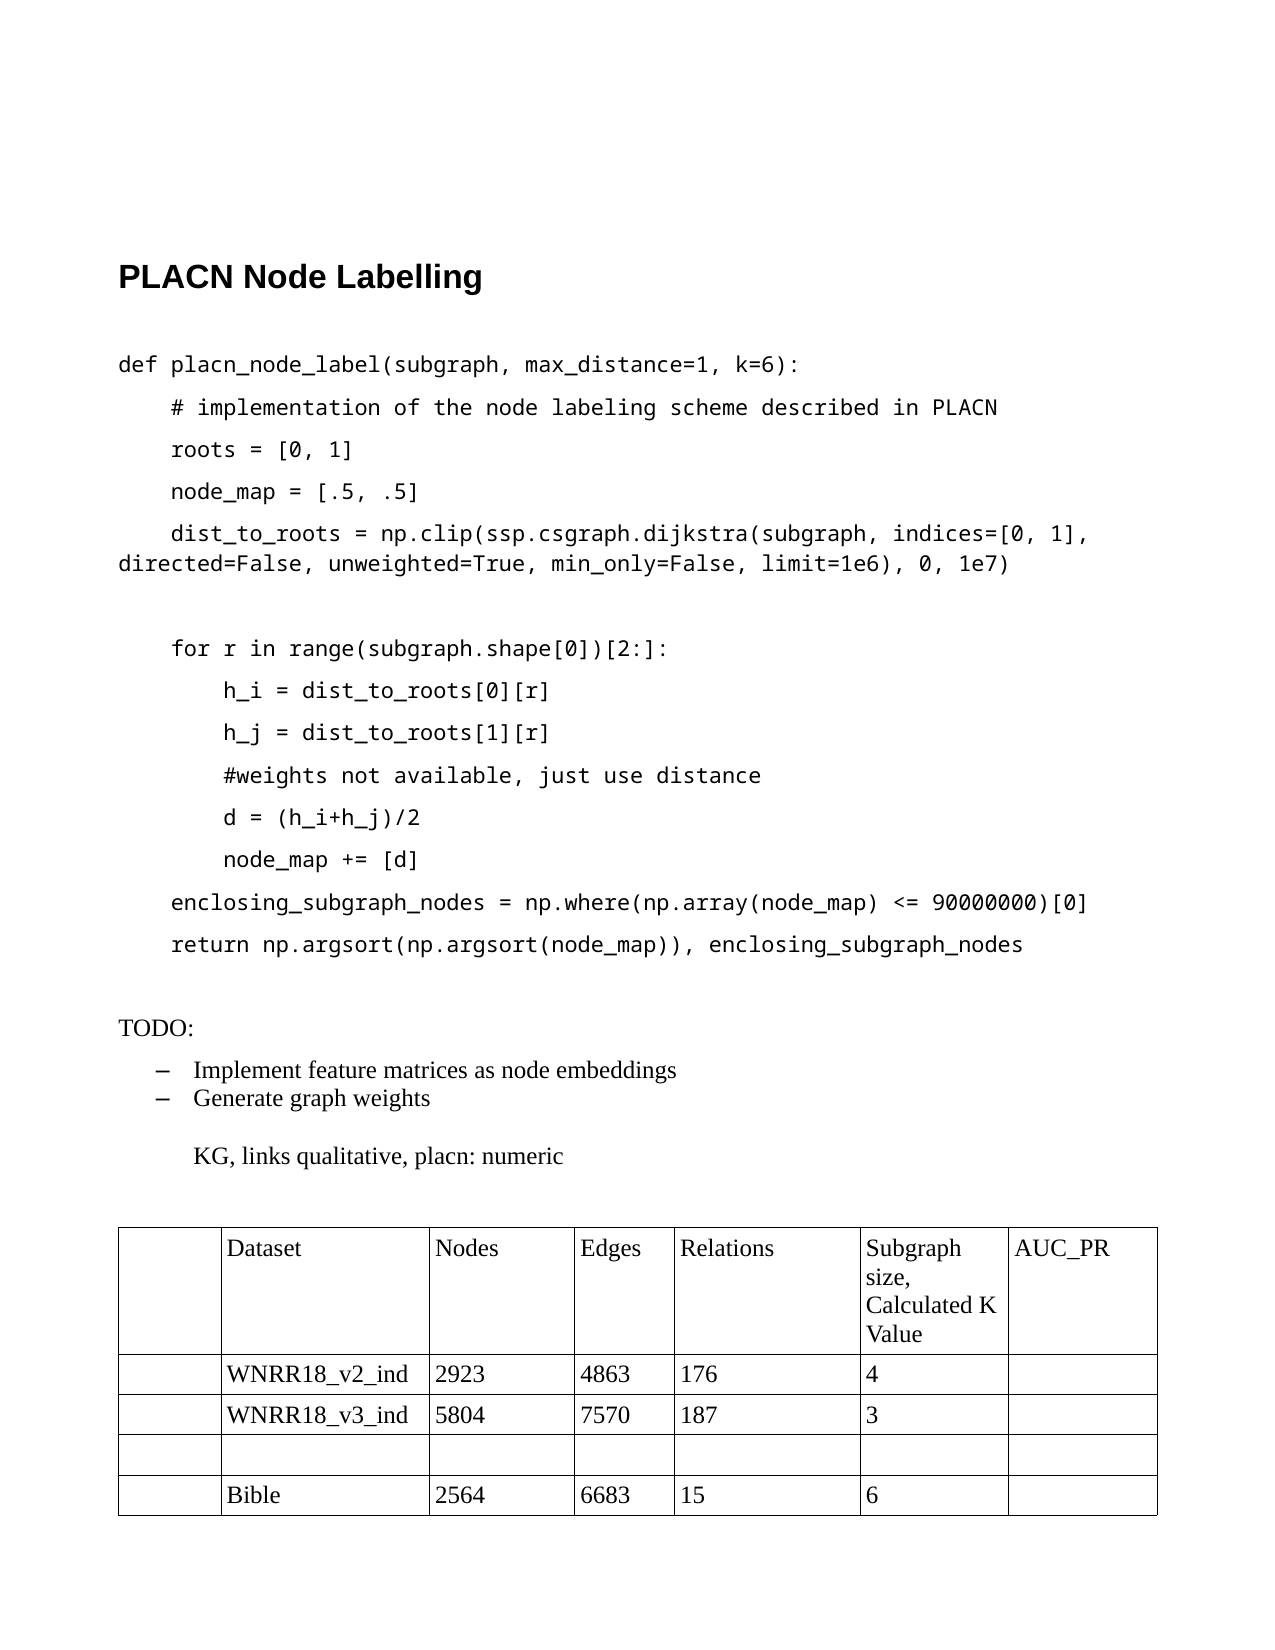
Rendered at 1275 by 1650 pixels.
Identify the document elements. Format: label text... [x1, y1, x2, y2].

text TODO: [118, 1013, 1157, 1042]
table_cell [119, 1355, 221, 1394]
table_cell [1009, 1435, 1157, 1475]
text # implementation of the node labeling scheme described in PLACN [118, 392, 1157, 421]
table_header Subgraph size, Calculated K Value [861, 1228, 1008, 1354]
table_cell 2564 [430, 1476, 574, 1515]
table_cell [1009, 1476, 1157, 1515]
table_cell 4863 [575, 1355, 674, 1394]
table_cell 4 [861, 1355, 1008, 1394]
text def placn_node_label(subgraph, max_distance=1, k=6): [118, 349, 1157, 379]
text enclosing_subgraph_nodes = np.where(np.array(node_map) <= 90000000)[0] [118, 887, 1157, 916]
table_header Dataset [222, 1228, 429, 1354]
table_cell 6683 [575, 1476, 674, 1515]
table_cell 187 [675, 1395, 860, 1434]
table_cell [119, 1395, 221, 1434]
table_cell Bible [222, 1476, 429, 1515]
table_cell 176 [675, 1355, 860, 1394]
table_cell WNRR18_v3_ind [222, 1395, 429, 1434]
subtitle PLACN Node Labelling [118, 257, 1157, 296]
text #weights not available, just use distance [118, 760, 1157, 789]
table_cell 2923 [430, 1355, 574, 1394]
table_cell 15 [675, 1476, 860, 1515]
table_cell [861, 1435, 1008, 1475]
table_header AUC_PR [1009, 1228, 1157, 1354]
table_cell [430, 1435, 574, 1475]
table_cell 3 [861, 1395, 1008, 1434]
table_cell [1009, 1395, 1157, 1434]
table_cell 5804 [430, 1395, 574, 1434]
table_header [119, 1228, 221, 1354]
text node_map = [.5, .5] [118, 476, 1157, 506]
text h_i = dist_to_roots[0][r] [118, 675, 1157, 705]
text return np.argsort(np.argsort(node_map)), enclosing_subgraph_nodes [118, 929, 1157, 959]
table_cell [575, 1435, 674, 1475]
table_cell WNRR18_v2_ind [222, 1355, 429, 1394]
table_cell [675, 1435, 860, 1475]
table_header Nodes [430, 1228, 574, 1354]
table_cell [222, 1435, 429, 1475]
table_cell [1009, 1355, 1157, 1394]
text dist_to_roots = np.clip(ssp.csgraph.dijkstra(subgraph, indices=[0, 1], directed=False, unweighted=True, min_only=False, limit=1e6), 0, 1e7) [118, 518, 1157, 578]
text roots = [0, 1] [118, 434, 1157, 464]
table_header Relations [675, 1228, 860, 1354]
text node_map += [d] [118, 844, 1157, 874]
text d = (h_i+h_j)/2 [118, 802, 1157, 832]
text for r in range(subgraph.shape[0])[2:]: [118, 633, 1157, 663]
list Generate graph weights KG, links qualitative, placn: numeric [156, 1083, 1157, 1170]
table_cell [119, 1476, 221, 1515]
text h_j = dist_to_roots[1][r] [118, 717, 1157, 747]
table_cell 6 [861, 1476, 1008, 1515]
list Implement feature matrices as node embeddings [156, 1055, 1157, 1083]
table_cell 7570 [575, 1395, 674, 1434]
table_cell [119, 1435, 221, 1475]
table_header Edges [575, 1228, 674, 1354]
